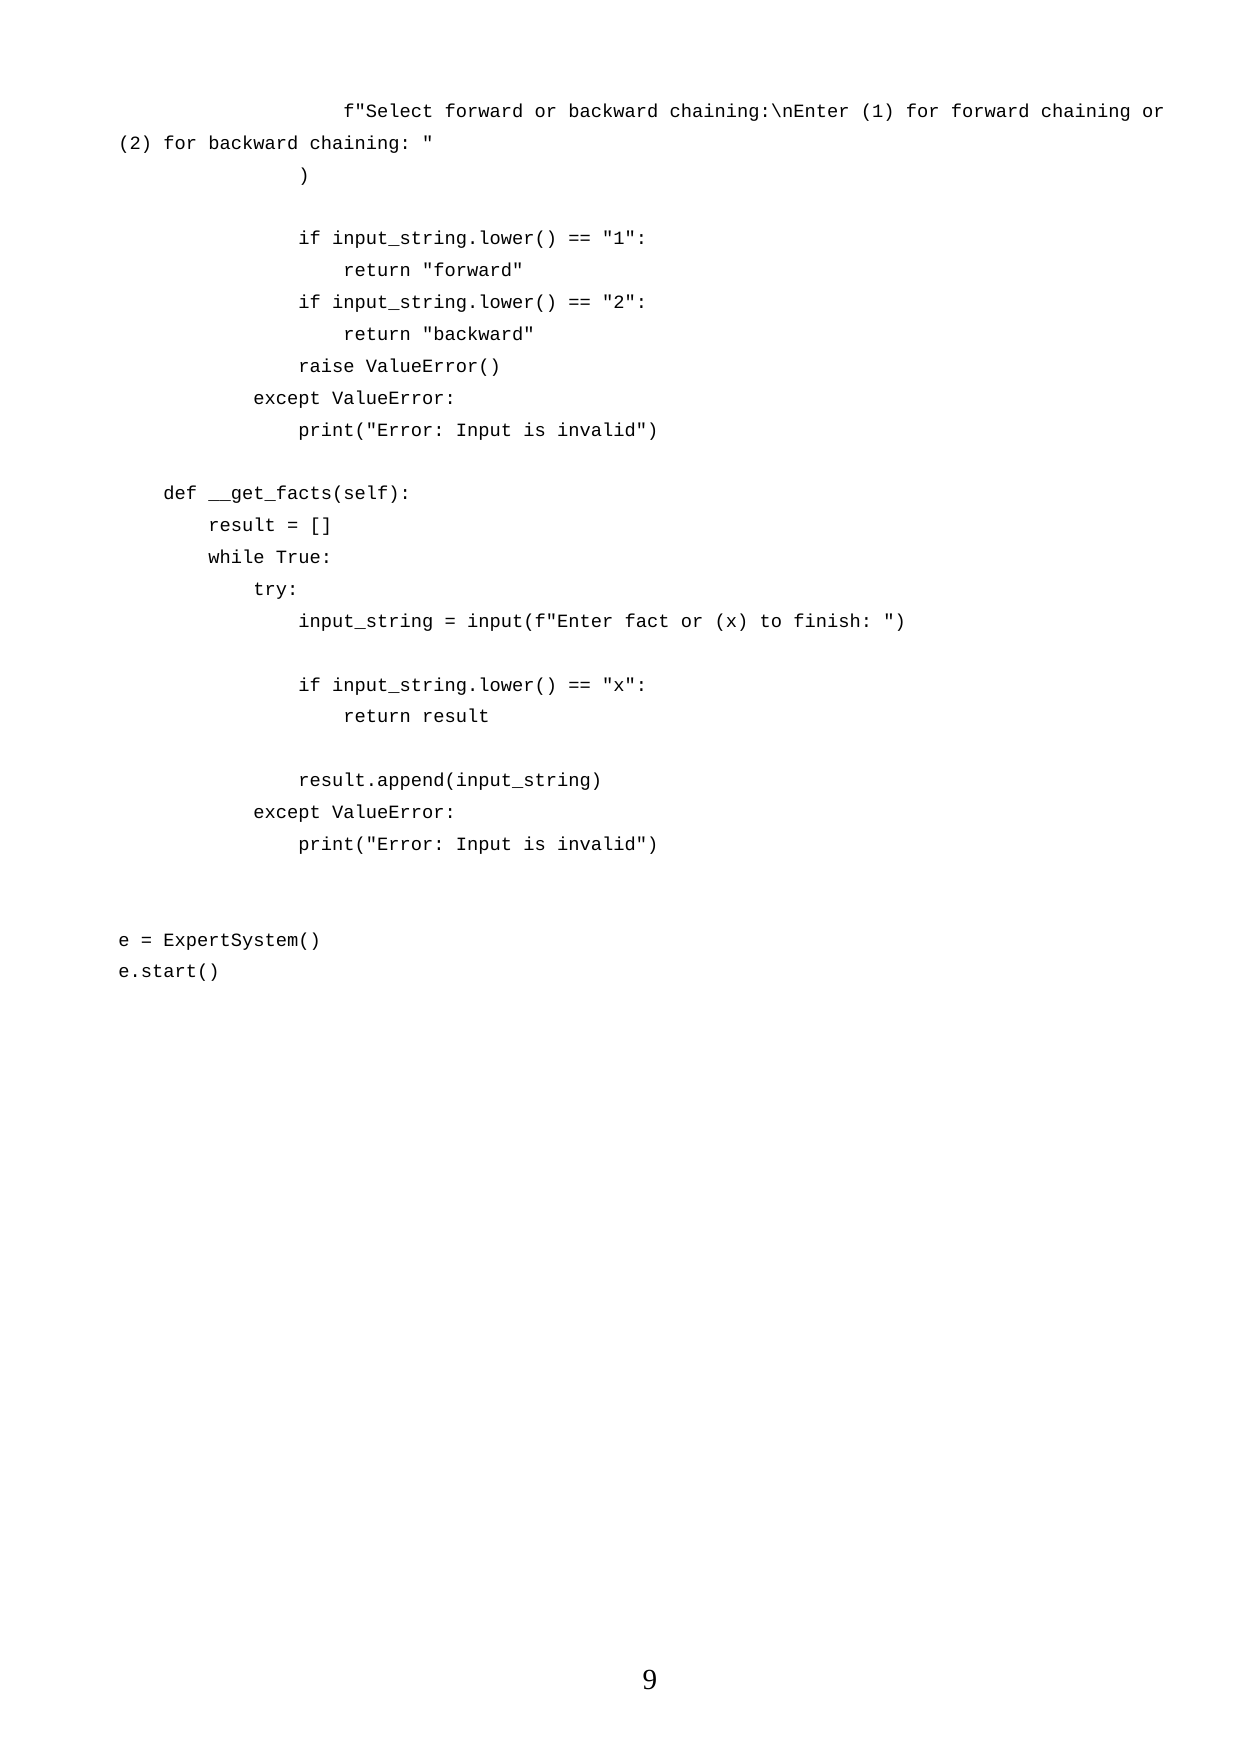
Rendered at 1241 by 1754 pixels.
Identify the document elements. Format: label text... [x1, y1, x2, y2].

text def __get_facts(self): [118, 484, 1181, 505]
text input_string = input(f"Enter fact or (x) to finish: ") [118, 612, 1181, 633]
text print("Error: Input is invalid") [118, 420, 1181, 442]
text if input_string.lower() == "1": [118, 229, 1181, 250]
text while True: [118, 548, 1181, 569]
text result.append(input_string) [118, 771, 1181, 792]
text if input_string.lower() == "2": [118, 293, 1181, 314]
text except ValueError: [118, 388, 1181, 410]
text except ValueError: [118, 803, 1181, 824]
text if input_string.lower() == "x": [118, 675, 1181, 697]
text return "forward" [118, 261, 1181, 282]
text result = [] [118, 516, 1181, 537]
text e = ExpertSystem() [118, 930, 1181, 952]
text raise ValueError() [118, 357, 1181, 378]
text e.start() [118, 962, 1181, 983]
text try: [118, 580, 1181, 601]
text f"Select forward or backward chaining:\nEnter (1) for forward chaining or (2) for backward chaining: " [118, 102, 1181, 155]
text print("Error: Input is invalid") [118, 835, 1181, 856]
text ) [118, 165, 1181, 187]
text return "backward" [118, 325, 1181, 346]
text return result [118, 707, 1181, 728]
